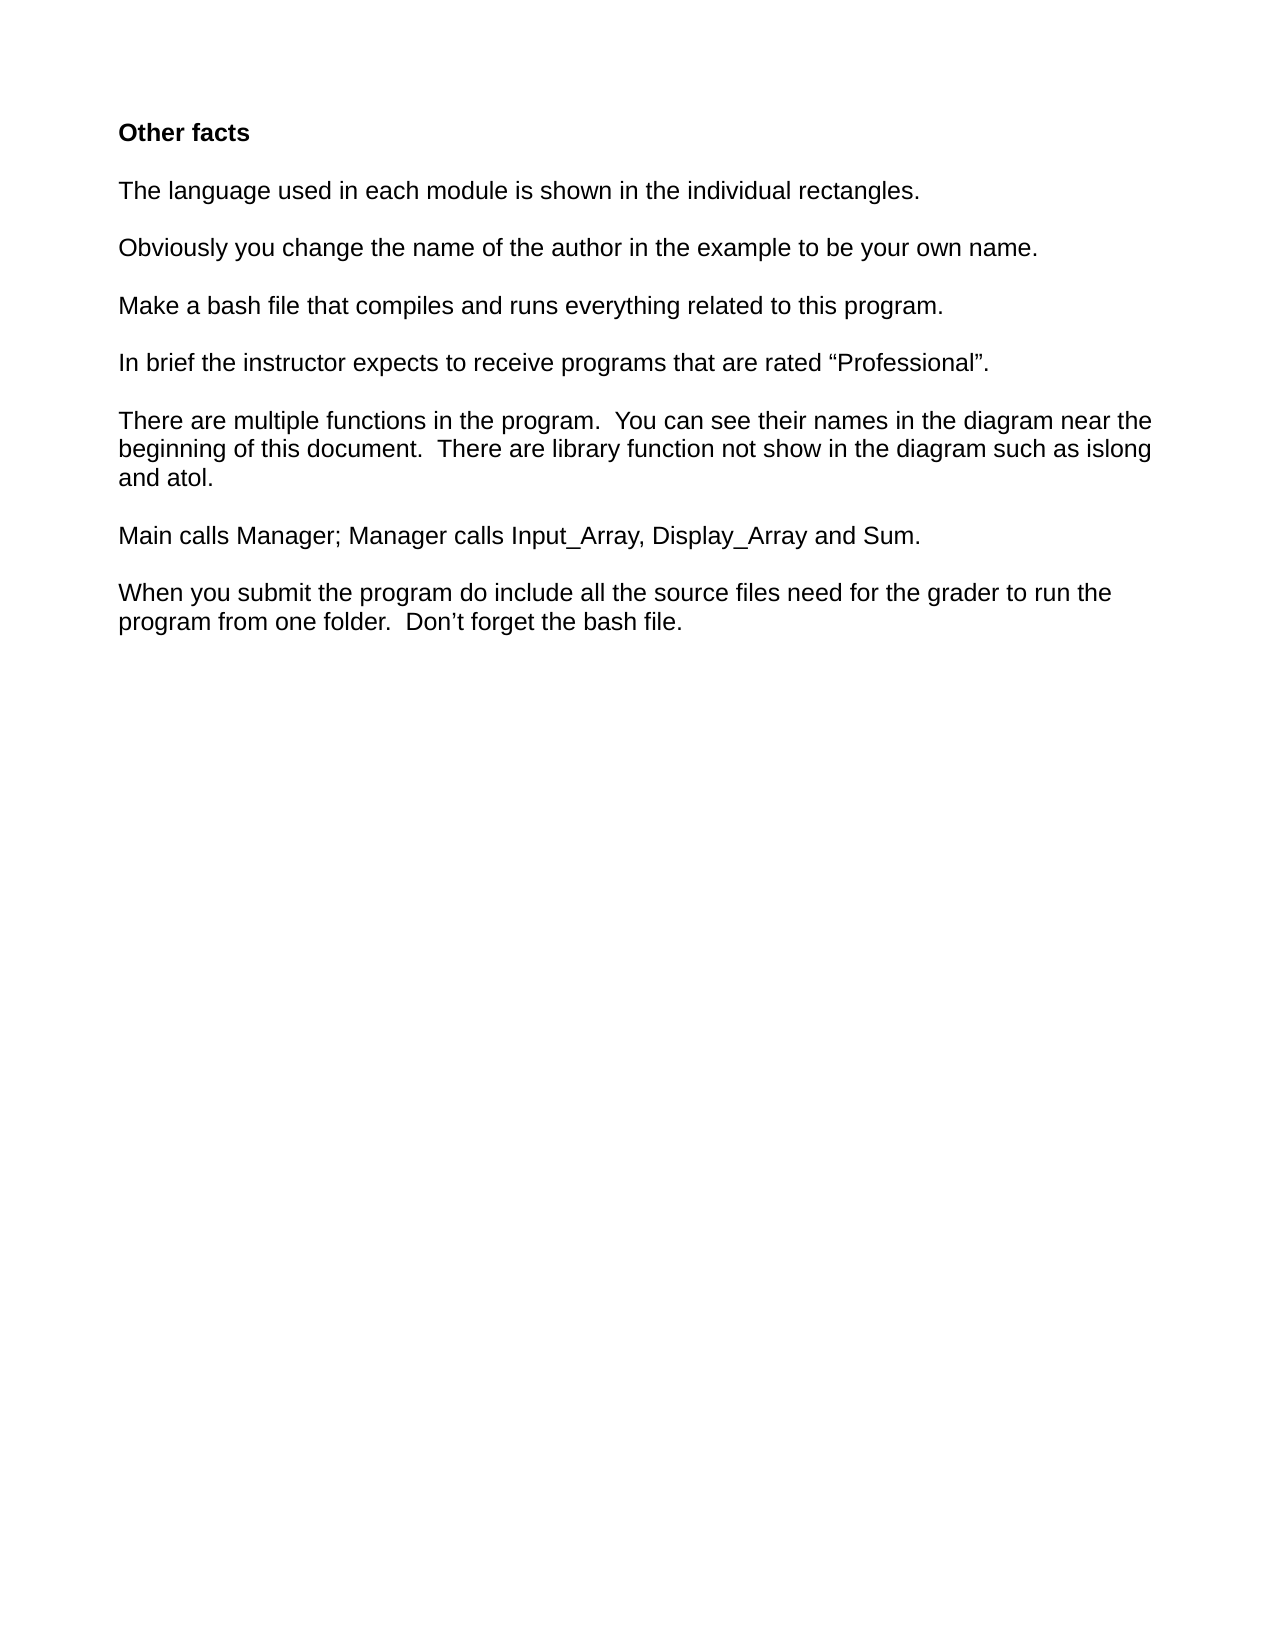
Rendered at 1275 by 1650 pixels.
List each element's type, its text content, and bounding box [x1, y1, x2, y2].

text There are multiple functions in the program. You can see their names in the diagram near the beginning of this document. There are library function not show in the diagram such as islong and atol. [118, 406, 1157, 492]
text When you submit the program do include all the source files need for the grader to run the program from one folder. Don’t forget the bash file. [118, 578, 1157, 636]
text Other facts [118, 118, 1157, 147]
text In brief the instructor expects to receive programs that are rated “Professional”. [118, 348, 1157, 377]
text Make a bash file that compiles and runs everything related to this program. [118, 291, 1157, 319]
text Obviously you change the name of the author in the example to be your own name. [118, 233, 1157, 262]
text Main calls Manager; Manager calls Input_Array, Display_Array and Sum. [118, 521, 1157, 549]
text The language used in each module is shown in the individual rectangles. [118, 176, 1157, 204]
